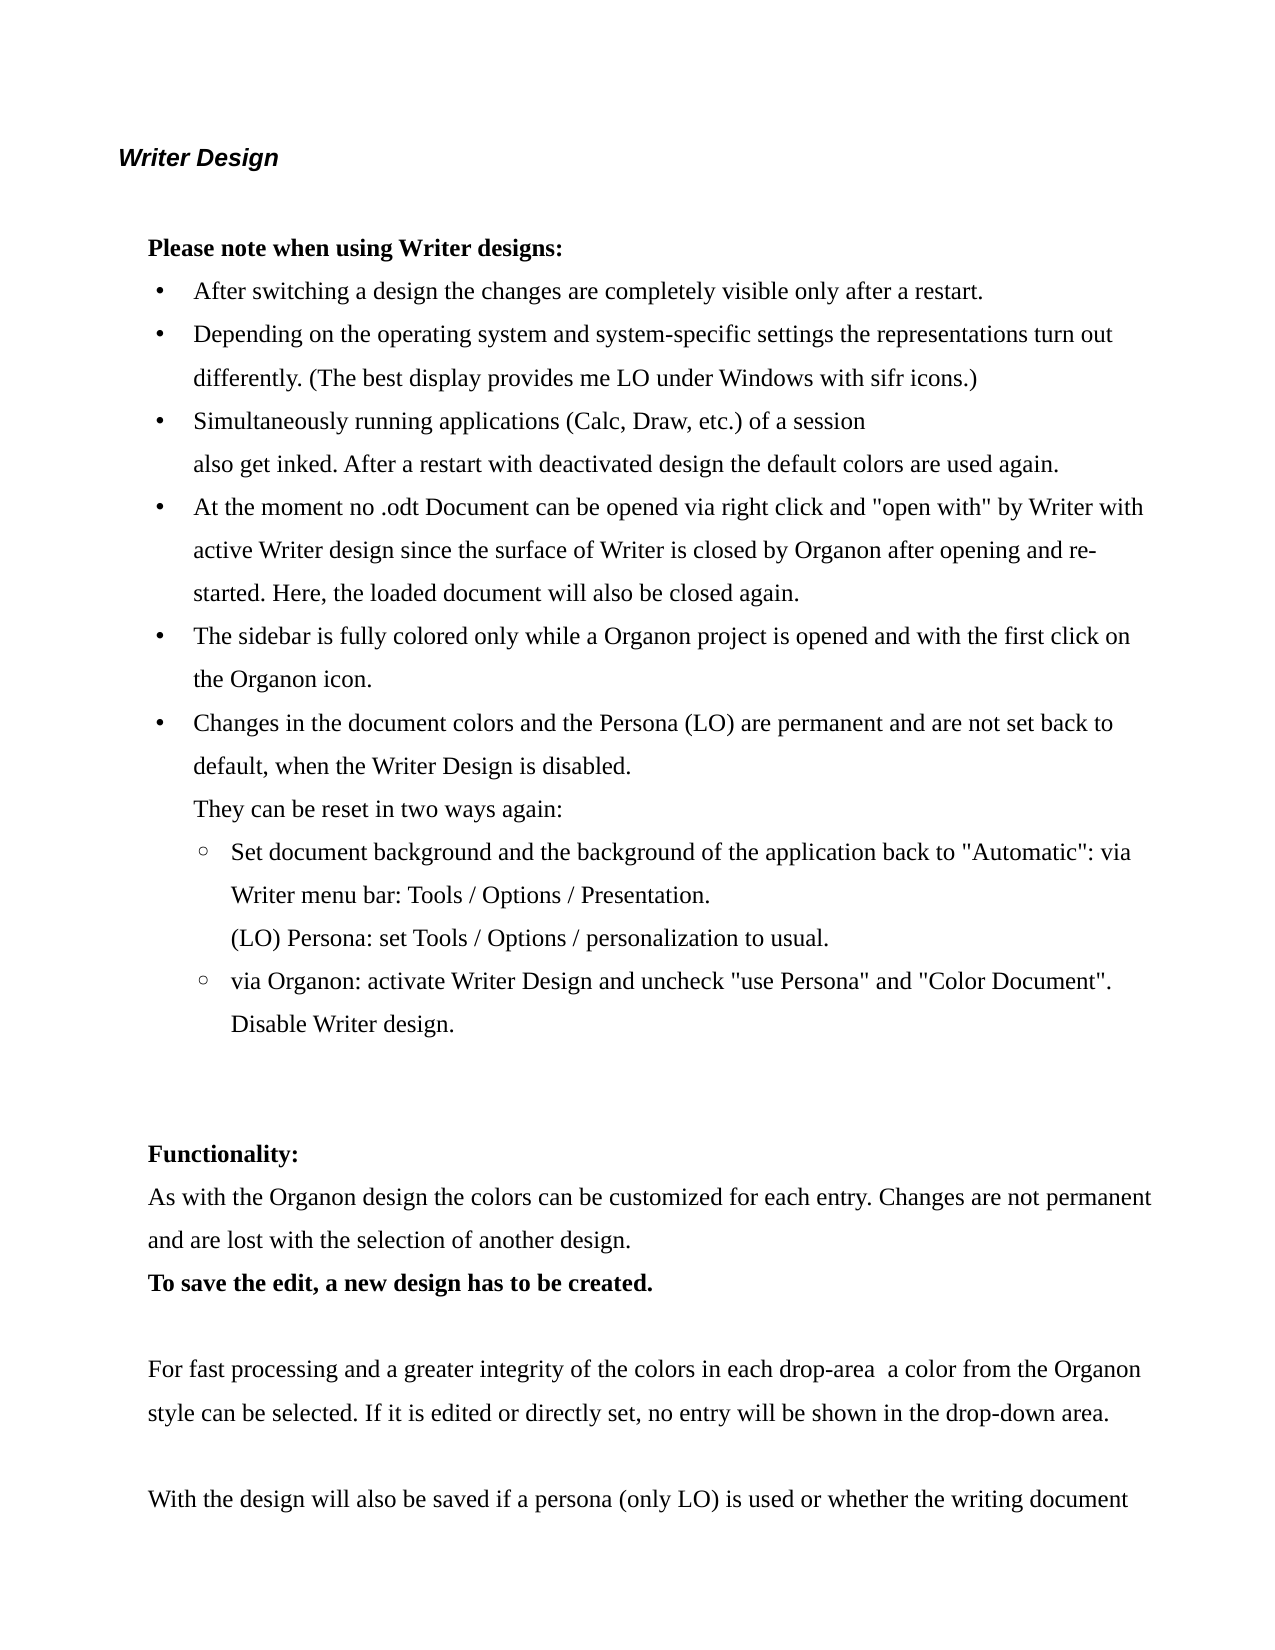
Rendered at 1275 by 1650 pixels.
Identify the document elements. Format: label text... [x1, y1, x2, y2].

list Changes in the document colors and the Persona (LO) are permanent and are not set back to default, when the Writer Design is disabled. They can be reset in two ways again: [156, 708, 1157, 823]
text Please note when using Writer designs: [148, 233, 1157, 262]
list The sidebar is fully colored only while a Organon project is opened and with the first click on the Organon icon. [156, 621, 1157, 693]
list At the moment no .odt Document can be opened via right click and "open with" by Writer with active Writer design since the surface of Writer is closed by Organon after opening and re-started. Here, the loaded document will also be closed again. [156, 492, 1157, 607]
list via Organon: activate Writer Design and uncheck "use Persona" and "Color Document". Disable Writer design. [193, 966, 1157, 1124]
list Simultaneously running applications (Calc, Draw, etc.) of a session also get inked. After a restart with deactivated design the default colors are used again. [156, 406, 1157, 478]
text Functionality: As with the Organon design the colors can be customized for each entry. Changes are not permanent and are lost with the selection of another design. To save the edit, a new design has to be created. For fast processing and a greater integrity of the colors in each drop-area a color from the Organon style can be selected. If it is edited or directly set, no entry will be shown in the drop-down area. With the design will also be saved if a persona (only LO) is used or whether the writing document [148, 1139, 1157, 1513]
subtitle Writer Design [118, 143, 1157, 172]
list Depending on the operating system and system-specific settings the representations turn out differently. (The best display provides me LO under Windows with sifr icons.) [156, 319, 1157, 391]
list Set document background and the background of the application back to "Automatic": via Writer menu bar: Tools / Options / Presentation. (LO) Persona: set Tools / Options / personalization to usual. [193, 837, 1157, 952]
list After switching a design the changes are completely visible only after a restart. [156, 276, 1157, 305]
